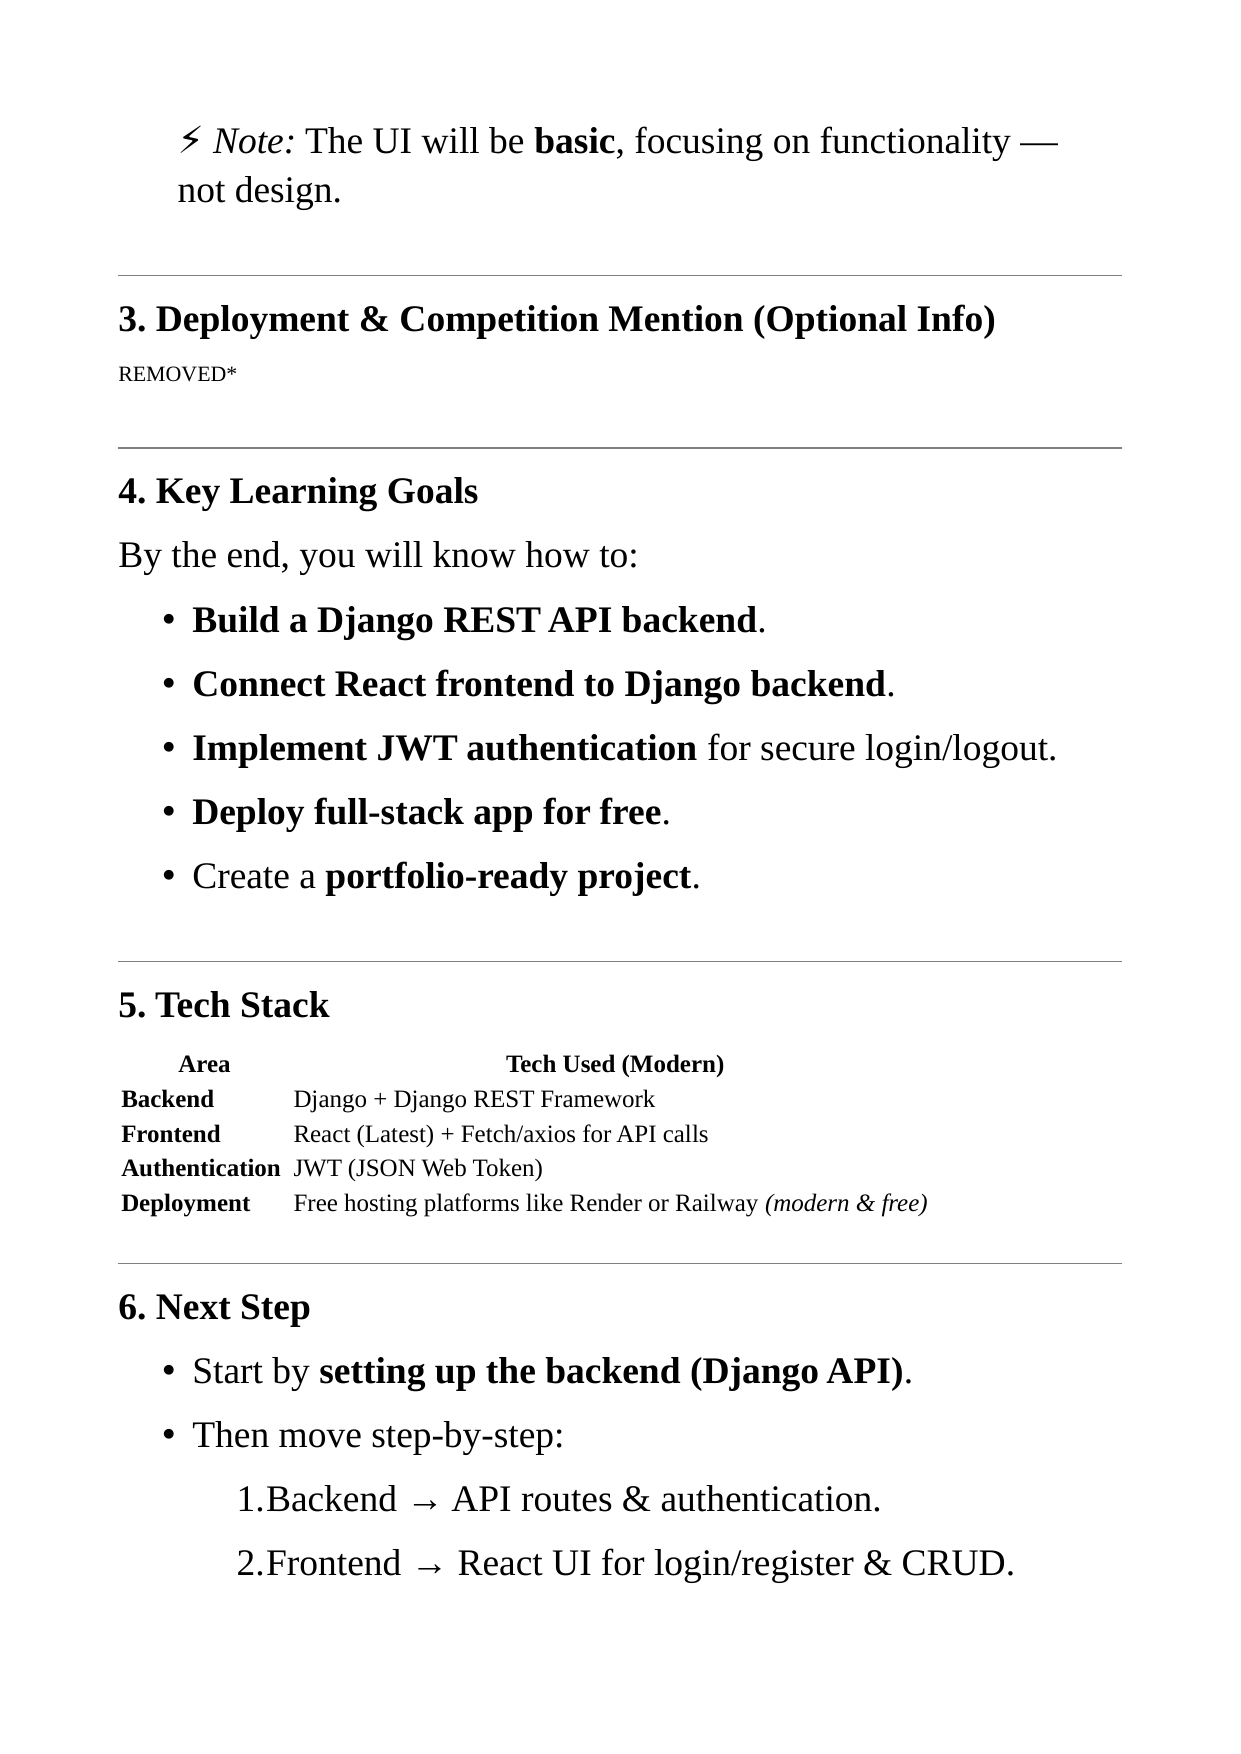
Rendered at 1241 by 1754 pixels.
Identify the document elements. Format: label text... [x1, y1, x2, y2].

list Implement JWT authentication for secure login/logout. [162, 725, 1122, 768]
table_header Area [118, 1047, 290, 1081]
table_cell Django + Django REST Framework [290, 1081, 940, 1116]
table_cell Frontend [118, 1116, 290, 1150]
text By the end, you will know how to: [118, 533, 1122, 576]
list Create a portfolio-ready project. [162, 854, 1122, 897]
table_header Tech Used (Modern) [290, 1047, 940, 1081]
list Then move step-by-step: [162, 1412, 1122, 1456]
list Start by setting up the backend (Django API). [162, 1348, 1122, 1391]
text ⚡ Note: The UI will be basic, focusing on functionality — not design. [177, 118, 1063, 211]
list Backend → API routes & authentication. [236, 1477, 1122, 1520]
list Build a Django REST API backend. [162, 597, 1122, 640]
table_cell Free hosting platforms like Render or Railway (modern & free) [290, 1185, 940, 1219]
table_cell React (Latest) + Fetch/axios for API calls [290, 1116, 940, 1150]
subtitle 5. Tech Stack [118, 982, 1122, 1026]
list Deploy full-stack app for free. [162, 789, 1122, 833]
subtitle 3. Deployment & Competition Mention (Optional Info) [118, 296, 1122, 339]
text REMOVED* [118, 361, 1122, 386]
table_cell Deployment [118, 1185, 290, 1219]
table_cell Authentication [118, 1150, 290, 1185]
list Frontend → React UI for login/register & CRUD. [236, 1541, 1122, 1584]
list Connect React frontend to Django backend. [162, 661, 1122, 704]
subtitle 6. Next Step [118, 1284, 1122, 1327]
table_cell Backend [118, 1081, 290, 1116]
table_cell JWT (JSON Web Token) [290, 1150, 940, 1185]
subtitle 4. Key Learning Goals [118, 469, 1122, 512]
